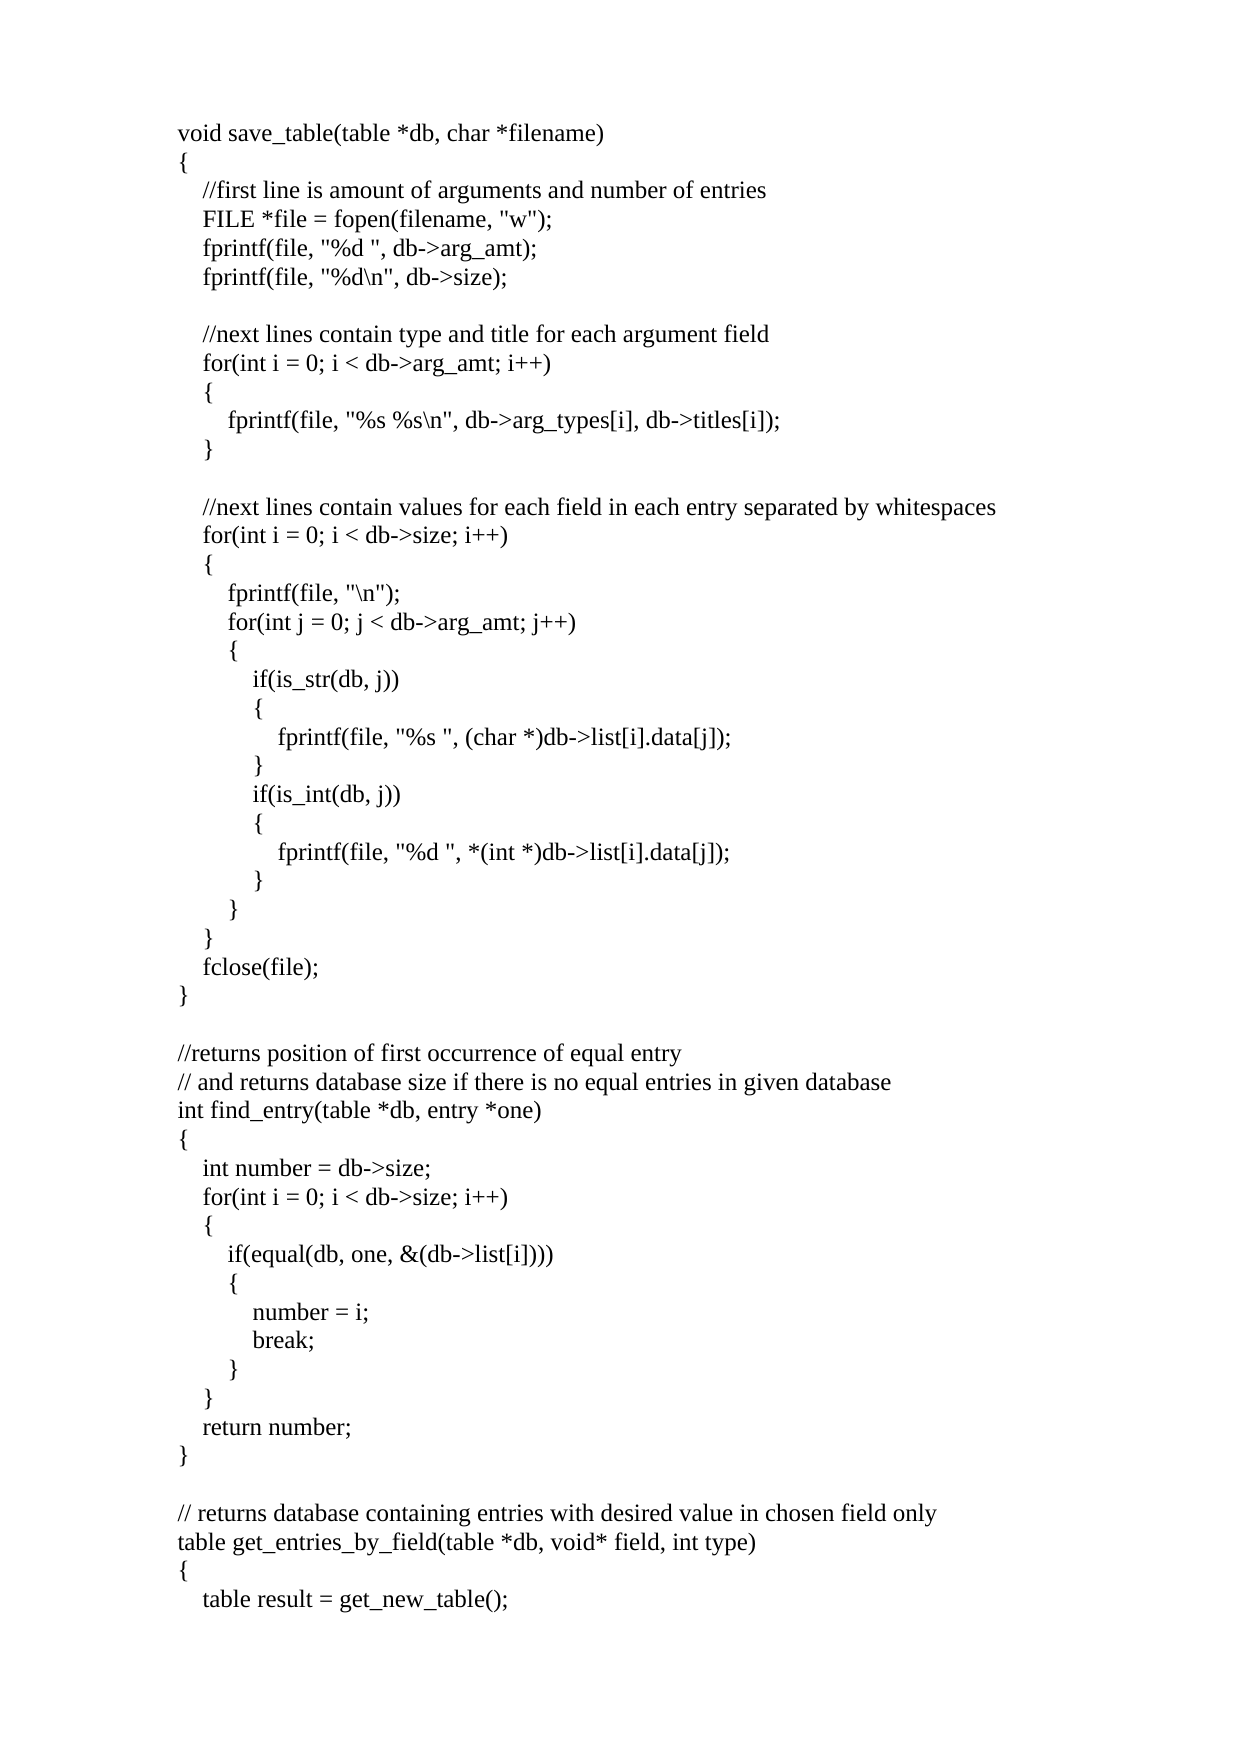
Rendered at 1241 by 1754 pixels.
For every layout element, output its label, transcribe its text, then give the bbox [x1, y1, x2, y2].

text fprintf(file, "%d ", db->arg_amt); [177, 233, 1152, 262]
text } [177, 866, 1152, 894]
text int find_entry(table *db, entry *one) [177, 1096, 1152, 1124]
text } [177, 923, 1152, 952]
text // returns database containing entries with desired value in chosen field only [177, 1498, 1152, 1527]
text if(equal(db, one, &(db->list[i]))) [177, 1239, 1152, 1268]
text for(int j = 0; j < db->arg_amt; j++) [177, 607, 1152, 636]
text fclose(file); [177, 952, 1152, 981]
text for(int i = 0; i < db->arg_amt; i++) [177, 348, 1152, 377]
text number = i; [177, 1297, 1152, 1326]
text { [177, 693, 1152, 722]
text //first line is amount of arguments and number of entries [177, 176, 1152, 204]
text } [177, 894, 1152, 923]
text for(int i = 0; i < db->size; i++) [177, 521, 1152, 549]
text fprintf(file, "%s %s\n", db->arg_types[i], db->titles[i]); [177, 406, 1152, 434]
text FILE *file = fopen(filename, "w"); [177, 204, 1152, 233]
text // and returns database size if there is no equal entries in given database [177, 1067, 1152, 1096]
text } [177, 981, 1152, 1009]
text } [177, 434, 1152, 463]
text if(is_int(db, j)) [177, 779, 1152, 808]
text { [177, 1556, 1152, 1584]
text } [177, 1383, 1152, 1412]
text { [177, 147, 1152, 176]
text int number = db->size; [177, 1153, 1152, 1182]
text { [177, 377, 1152, 406]
text } [177, 751, 1152, 779]
text { [177, 808, 1152, 837]
text break; [177, 1326, 1152, 1354]
text if(is_str(db, j)) [177, 664, 1152, 693]
text for(int i = 0; i < db->size; i++) [177, 1182, 1152, 1211]
text //next lines contain type and title for each argument field [177, 319, 1152, 348]
text { [177, 549, 1152, 578]
text //returns position of first occurrence of equal entry [177, 1038, 1152, 1067]
text { [177, 1124, 1152, 1153]
text { [177, 636, 1152, 664]
text fprintf(file, "%d ", *(int *)db->list[i].data[j]); [177, 837, 1152, 866]
text fprintf(file, "%s ", (char *)db->list[i].data[j]); [177, 722, 1152, 751]
text table get_entries_by_field(table *db, void* field, int type) [177, 1527, 1152, 1556]
text fprintf(file, "%d\n", db->size); [177, 262, 1152, 291]
text } [177, 1441, 1152, 1469]
text return number; [177, 1412, 1152, 1441]
text { [177, 1268, 1152, 1297]
text //next lines contain values for each field in each entry separated by whitespaces [177, 492, 1152, 521]
text fprintf(file, "\n"); [177, 578, 1152, 607]
text void save_table(table *db, char *filename) [177, 118, 1152, 147]
text } [177, 1354, 1152, 1383]
text table result = get_new_table(); [177, 1584, 1152, 1613]
text { [177, 1211, 1152, 1239]
